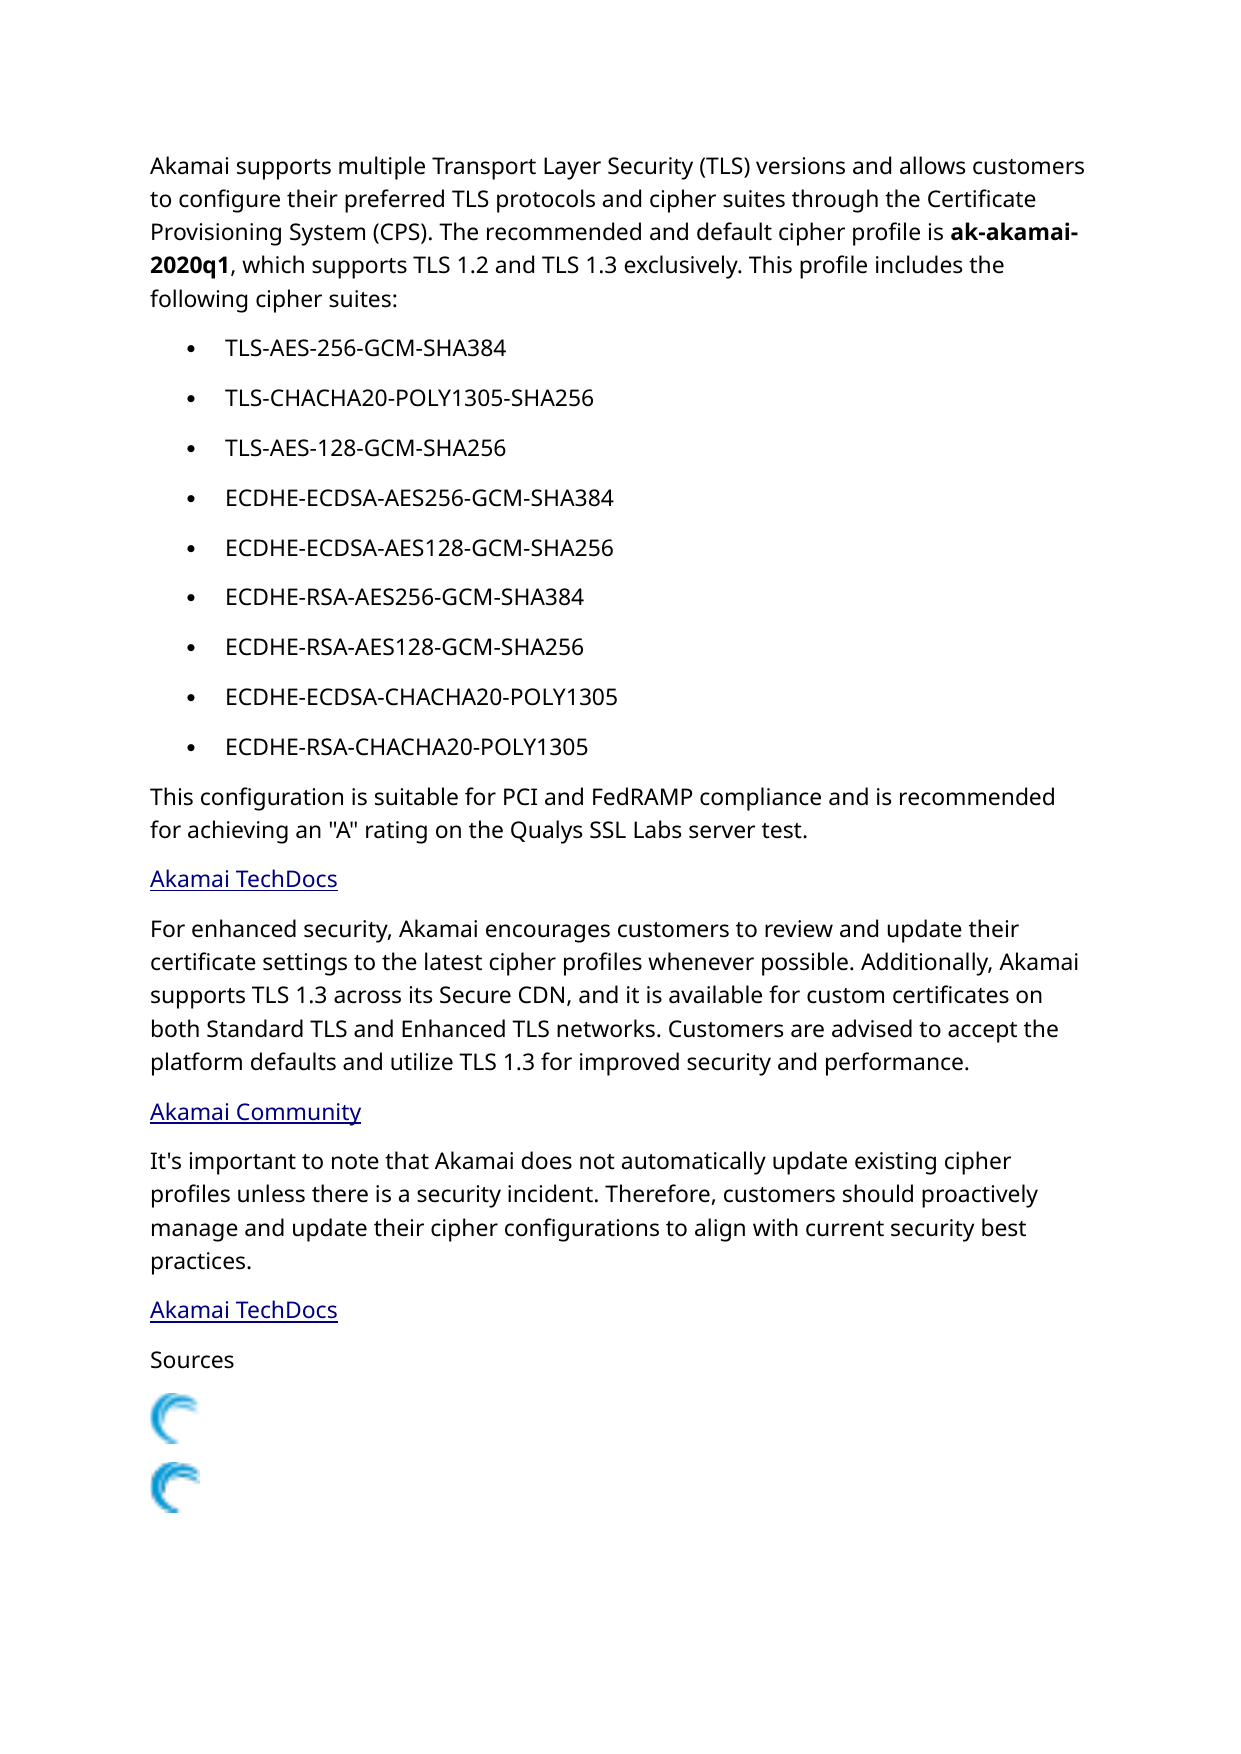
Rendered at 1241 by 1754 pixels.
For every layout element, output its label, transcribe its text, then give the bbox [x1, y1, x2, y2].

text Akamai Community [150, 1095, 1090, 1127]
text Akamai TechDocs [150, 1294, 1090, 1326]
list ECDHE-ECDSA-AES128-GCM-SHA256 [187, 531, 1090, 563]
text This configuration is suitable for PCI and FedRAMP compliance and is recommended for achieving an "A" rating on the Qualys SSL Labs server test. [150, 780, 1090, 845]
text Akamai TechDocs [150, 863, 1090, 894]
list ECDHE-RSA-CHACHA20-POLY1305 [187, 731, 1090, 762]
text Akamai supports multiple Transport Layer Security (TLS) versions and allows customers to configure their preferred TLS protocols and cipher suites through the Certificate Provisioning System (CPS). The recommended and default cipher profile is ak-akamai-2020q1, which supports TLS 1.2 and TLS 1.3 exclusively. This profile includes the following cipher suites: [150, 150, 1090, 314]
list ECDHE-ECDSA-AES256-GCM-SHA384 [187, 482, 1090, 513]
list TLS-AES-256-GCM-SHA384 [187, 332, 1090, 363]
list ECDHE-RSA-AES256-GCM-SHA384 [187, 581, 1090, 612]
list ECDHE-ECDSA-CHACHA20-POLY1305 [187, 681, 1090, 712]
text For enhanced security, Akamai encourages customers to review and update their certificate settings to the latest cipher profiles whenever possible. Additionally, Akamai supports TLS 1.3 across its Secure CDN, and it is available for custom certificates on both Standard TLS and Enhanced TLS networks. Customers are advised to accept the platform defaults and utilize TLS 1.3 for improved security and performance. [150, 913, 1090, 1077]
text Sources [150, 1344, 1090, 1375]
list ECDHE-RSA-AES128-GCM-SHA256 [187, 631, 1090, 662]
list TLS-CHACHA20-POLY1305-SHA256 [187, 382, 1090, 413]
text It's important to note that Akamai does not automatically update existing cipher profiles unless there is a security incident. Therefore, customers should proactively manage and update their cipher configurations to align with current security best practices. [150, 1145, 1090, 1276]
list TLS-AES-128-GCM-SHA256 [187, 432, 1090, 463]
